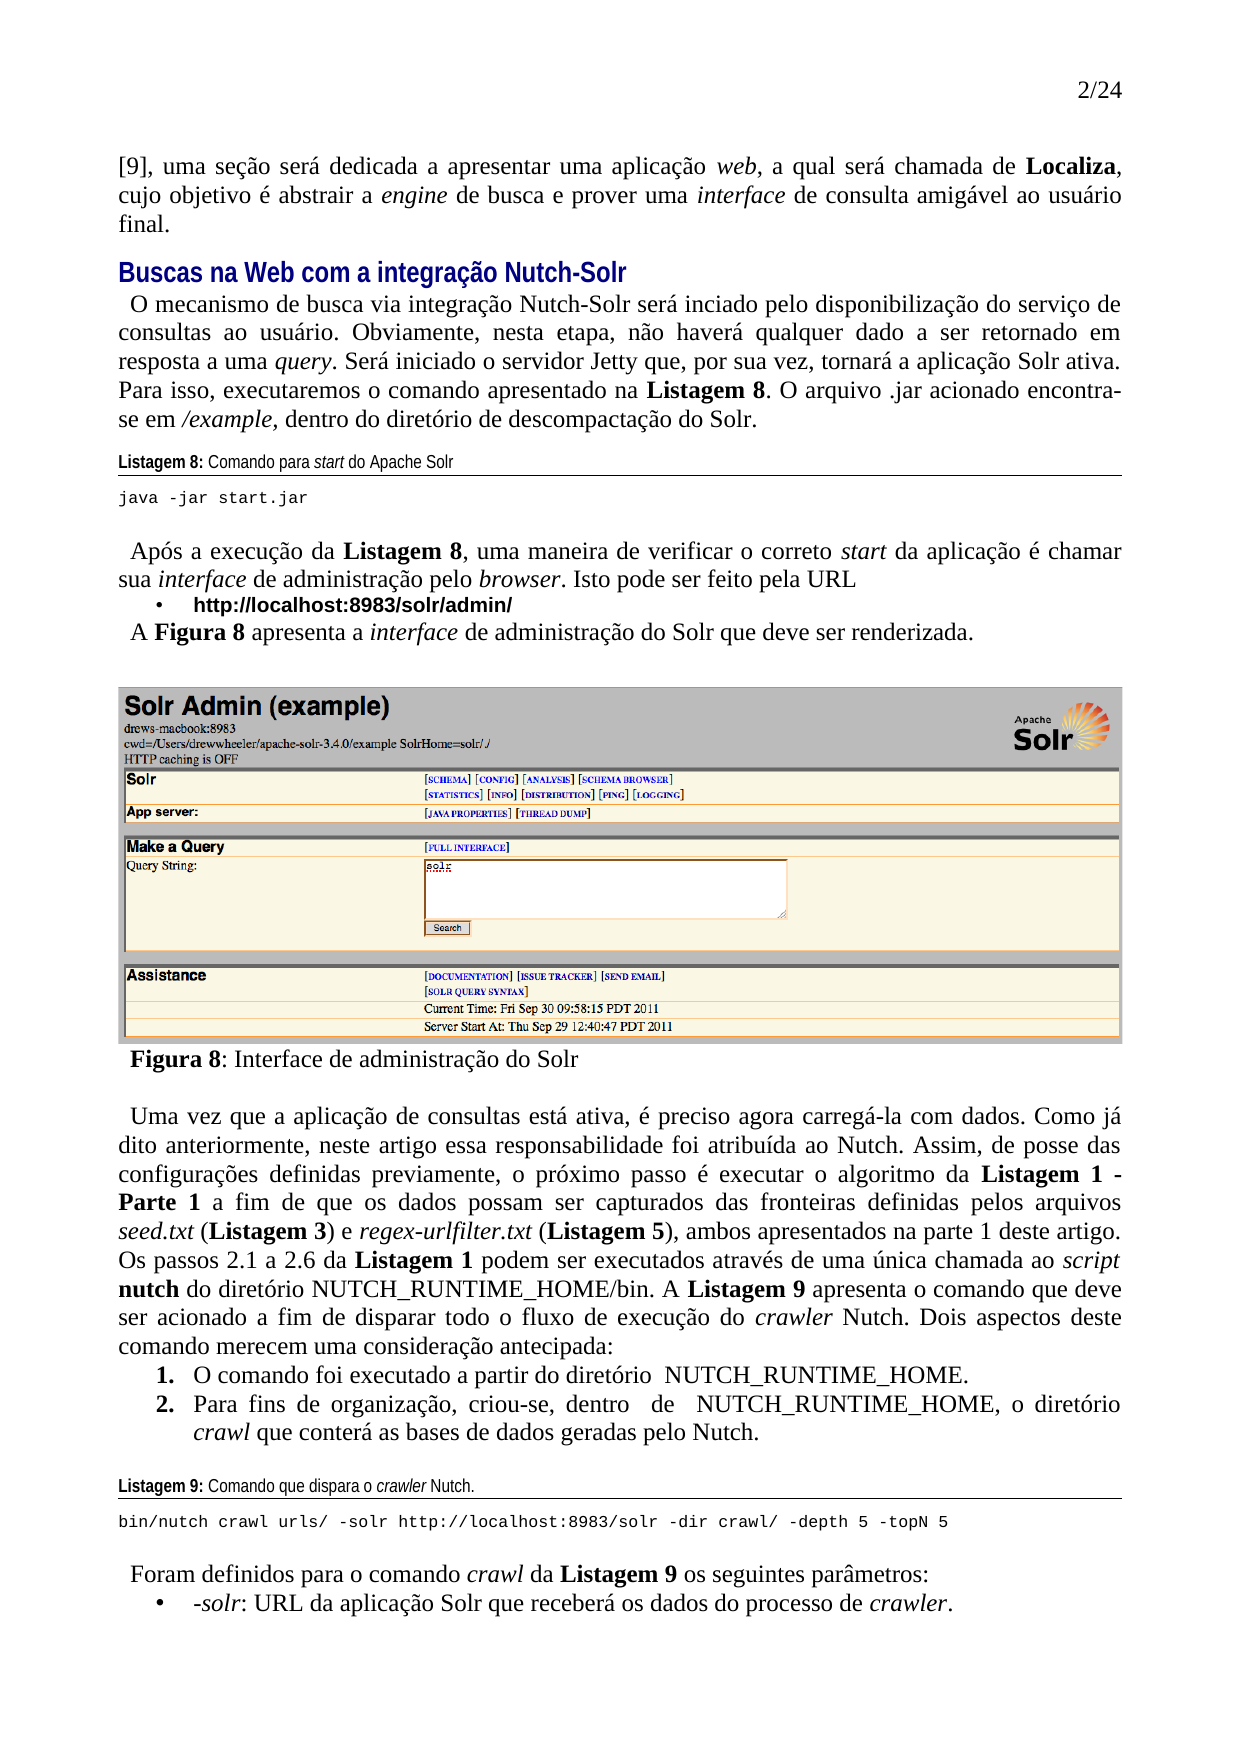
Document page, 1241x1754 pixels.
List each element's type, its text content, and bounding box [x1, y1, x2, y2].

list Para fins de organização, criou-se, dentro de NUTCH_RUNTIME_HOME, o diretório crawl que conterá as bases de dados geradas pelo Nutch. [156, 1389, 1122, 1446]
text [9], uma seção será dedicada a apresentar uma aplicação web, a qual será chamada de Localiza, cujo objetivo é abstrair a engine de busca e prover uma interface de consulta amigável ao usuário final. [118, 151, 1122, 237]
list Listagem 8: Comando para start do Apache Solr [118, 451, 1122, 475]
text O mecanismo de busca via integração Nutch-Solr será inciado pelo disponibilização do serviço de consultas ao usuário. Obviamente, nesta etapa, não haverá qualquer dado a ser retornado em resposta a uma query. Será iniciado o servidor Jetty que, por sua vez, tornará a aplicação Solr ativa. Para isso, executaremos o comando apresentado na Listagem 8. O arquivo .jar acionado encontra-se em /example, dentro do diretório de descompactação do Solr. [118, 289, 1122, 432]
list bin/nutch crawl urls/ -solr http://localhost:8983/solr -dir crawl/ -depth 5 -topN 5 [118, 1512, 1122, 1531]
list http://localhost:8983/solr/admin/ [156, 593, 1122, 617]
text Após a execução da Listagem 8, uma maneira de verificar o correto start da aplicação é chamar sua interface de administração pelo browser. Isto pode ser feito pela URL [118, 536, 1122, 593]
text Uma vez que a aplicação de consultas está ativa, é preciso agora carregá-la com dados. Como já dito anteriormente, neste artigo essa responsabilidade foi atribuída ao Nutch. Assim, de posse das configurações definidas previamente, o próximo passo é executar o algoritmo da Listagem 1 - Parte 1 a fim de que os dados possam ser capturados das fronteiras definidas pelos arquivos seed.txt (Listagem 3) e regex-urlfilter.txt (Listagem 5), ambos apresentados na parte 1 deste artigo. Os passos 2.1 a 2.6 da Listagem 1 podem ser executados através de uma única chamada ao script nutch do diretório NUTCH_RUNTIME_HOME/bin. A Listagem 9 apresenta o comando que deve ser acionado a fim de disparar todo o fluxo de execução do crawler Nutch. Dois aspectos deste comando merecem uma consideração antecipada: [118, 1101, 1122, 1360]
list O comando foi executado a partir do diretório NUTCH_RUNTIME_HOME. [156, 1360, 1122, 1389]
text Foram definidos para o comando crawl da Listagem 9 os seguintes parâmetros: [118, 1559, 1122, 1588]
text Buscas na Web com a integração Nutch-Solr [118, 255, 1122, 289]
text A Figura 8 apresenta a interface de administração do Solr que deve ser renderizada. [118, 617, 1122, 646]
list -solr: URL da aplicação Solr que receberá os dados do processo de crawler. [156, 1588, 1122, 1617]
list Listagem 9: Comando que dispara o crawler Nutch. [118, 1475, 1122, 1498]
list java -jar start.jar [118, 488, 1122, 507]
picture [118, 687, 1123, 1044]
text Figura 8: Interface de administração do Solr [118, 1044, 1122, 1072]
